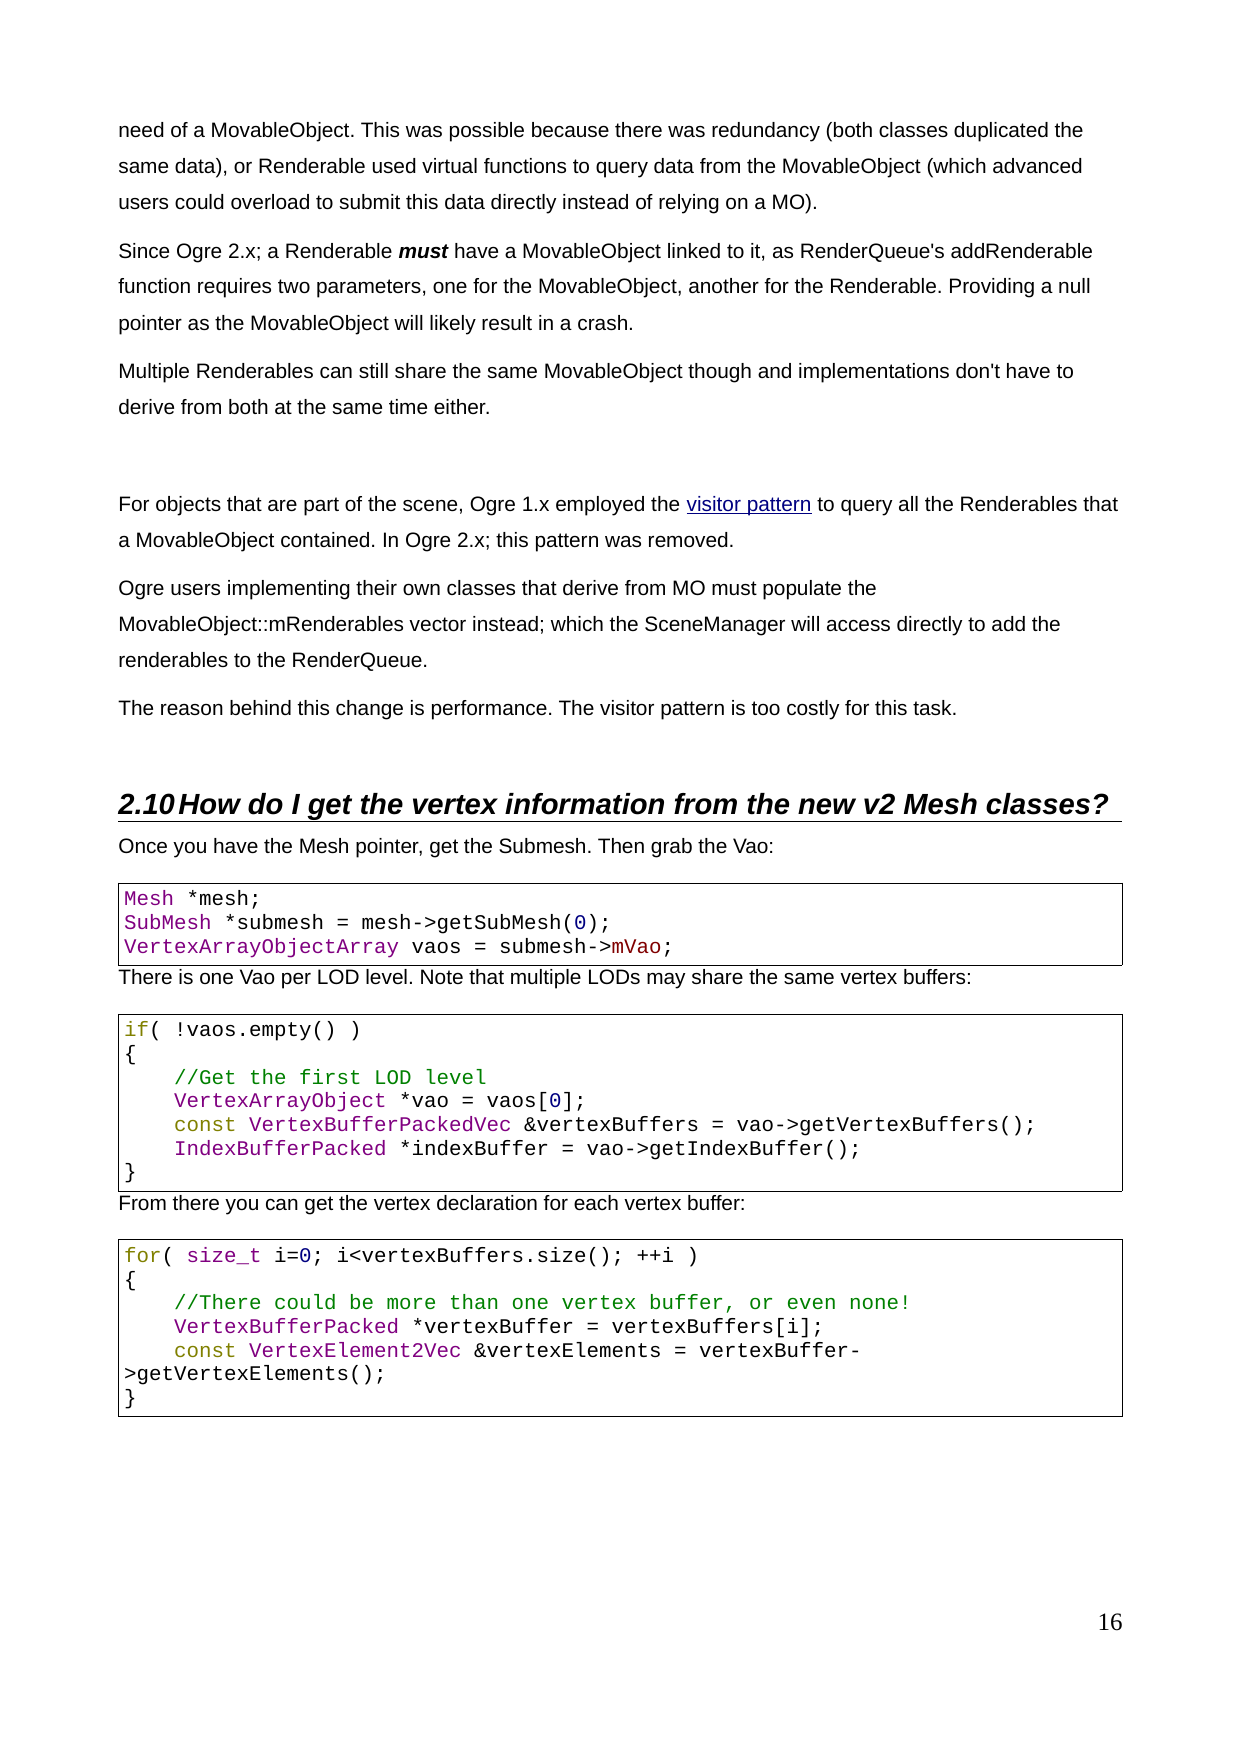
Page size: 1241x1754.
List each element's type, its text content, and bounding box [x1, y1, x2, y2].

text Once you have the Mesh pointer, get the Submesh. Then grab the Vao: [118, 834, 1122, 858]
text From there you can get the vertex declaration for each vertex buffer: [118, 1192, 1122, 1215]
text need of a MovableObject. This was possible because there was redundancy (both classes duplicated the same data), or Renderable used virtual functions to query data from the MovableObject (which advanced users could overload to submit this data directly instead of relying on a MO). [118, 118, 1122, 214]
text Ogre users implementing their own classes that derive from MO must populate the MovableObject::mRenderables vector instead; which the SceneManager will access directly to add the renderables to the RenderQueue. [118, 576, 1122, 672]
table_header Mesh *mesh; SubMesh *submesh = mesh->getSubMesh(0); VertexArrayObjectArray vaos = submesh->mVao; [119, 884, 1122, 965]
table_header for( size_t i=0; i<vertexBuffers.size(); ++i ) { //There could be more than one vertex buffer, or even none! VertexBufferPacked *vertexBuffer = vertexBuffers[i]; const VertexElement2Vec &vertexElements = vertexBuffer->getVertexElements(); } [119, 1240, 1122, 1416]
table_header if( !vaos.empty() ) { //Get the first LOD level VertexArrayObject *vao = vaos[0]; const VertexBufferPackedVec &vertexBuffers = vao->getVertexBuffers(); IndexBufferPacked *indexBuffer = vao->getIndexBuffer(); } [119, 1015, 1122, 1191]
text Since Ogre 2.x; a Renderable must have a MovableObject linked to it, as RenderQueue's addRenderable function requires two parameters, one for the MovableObject, another for the Renderable. Providing a null pointer as the MovableObject will likely result in a crash. [118, 238, 1122, 334]
text There is one Vao per LOD level. Note that multiple LODs may share the same vertex buffers: [118, 966, 1122, 989]
text Multiple Renderables can still share the same MovableObject though and implementations don't have to derive from both at the same time either. [118, 359, 1122, 419]
text For objects that are part of the scene, Ogre 1.x employed the visitor pattern to query all the Renderables that a MovableObject contained. In Ogre 2.x; this pattern was removed. [118, 492, 1122, 551]
text The reason behind this change is performance. The visitor pattern is too costly for this task. [118, 696, 1122, 720]
subtitle How do I get the vertex information from the new v2 Mesh classes? [118, 787, 1122, 821]
